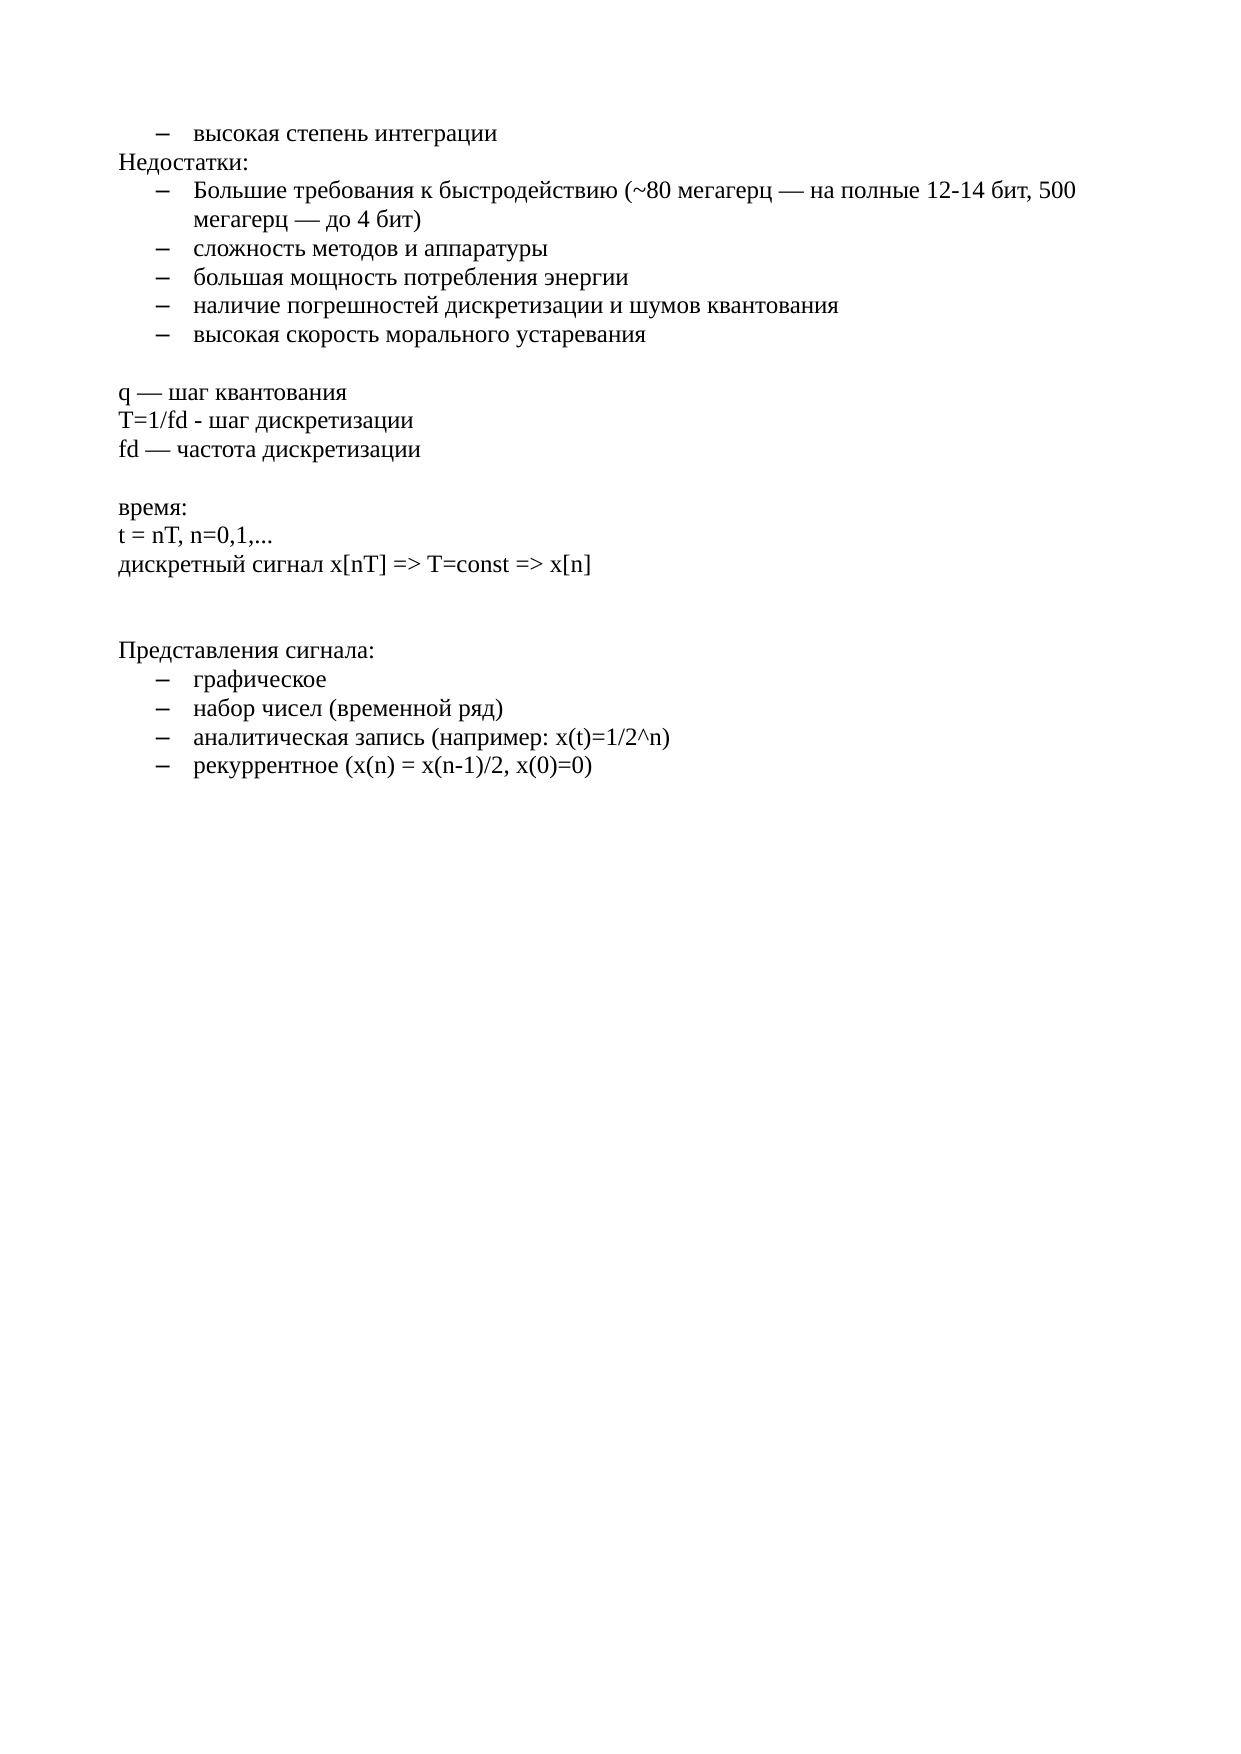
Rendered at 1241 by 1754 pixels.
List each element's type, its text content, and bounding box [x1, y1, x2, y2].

list набор чисел (временной ряд) [156, 693, 1122, 722]
text время: [118, 492, 1122, 521]
list рекуррентное (x(n) = x(n-1)/2, x(0)=0) [156, 751, 1122, 779]
text t = nT, n=0,1,... [118, 521, 1122, 549]
text Представления сигнала: [118, 636, 1122, 664]
text T=1/fd - шаг дискретизации [118, 406, 1122, 434]
list аналитическая запись (например: x(t)=1/2^n) [156, 722, 1122, 751]
text q — шаг квантования [118, 377, 1122, 406]
list Большие требования к быстродействию (~80 мегагерц — на полные 12-14 бит, 500 мегагерц — до 4 бит) [156, 176, 1122, 233]
list высокая скорость морального устаревания [156, 319, 1122, 348]
text fd — частота дискретизации [118, 434, 1122, 463]
list большая мощность потребления энергии [156, 262, 1122, 291]
list сложность методов и аппаратуры [156, 233, 1122, 262]
text дискретный сигнал x[nT] => T=const => x[n] [118, 549, 1122, 578]
list наличие погрешностей дискретизации и шумов квантования [156, 291, 1122, 319]
text Недостатки: [118, 147, 1122, 176]
list высокая степень интеграции [156, 118, 1122, 147]
list графическое [156, 664, 1122, 693]
